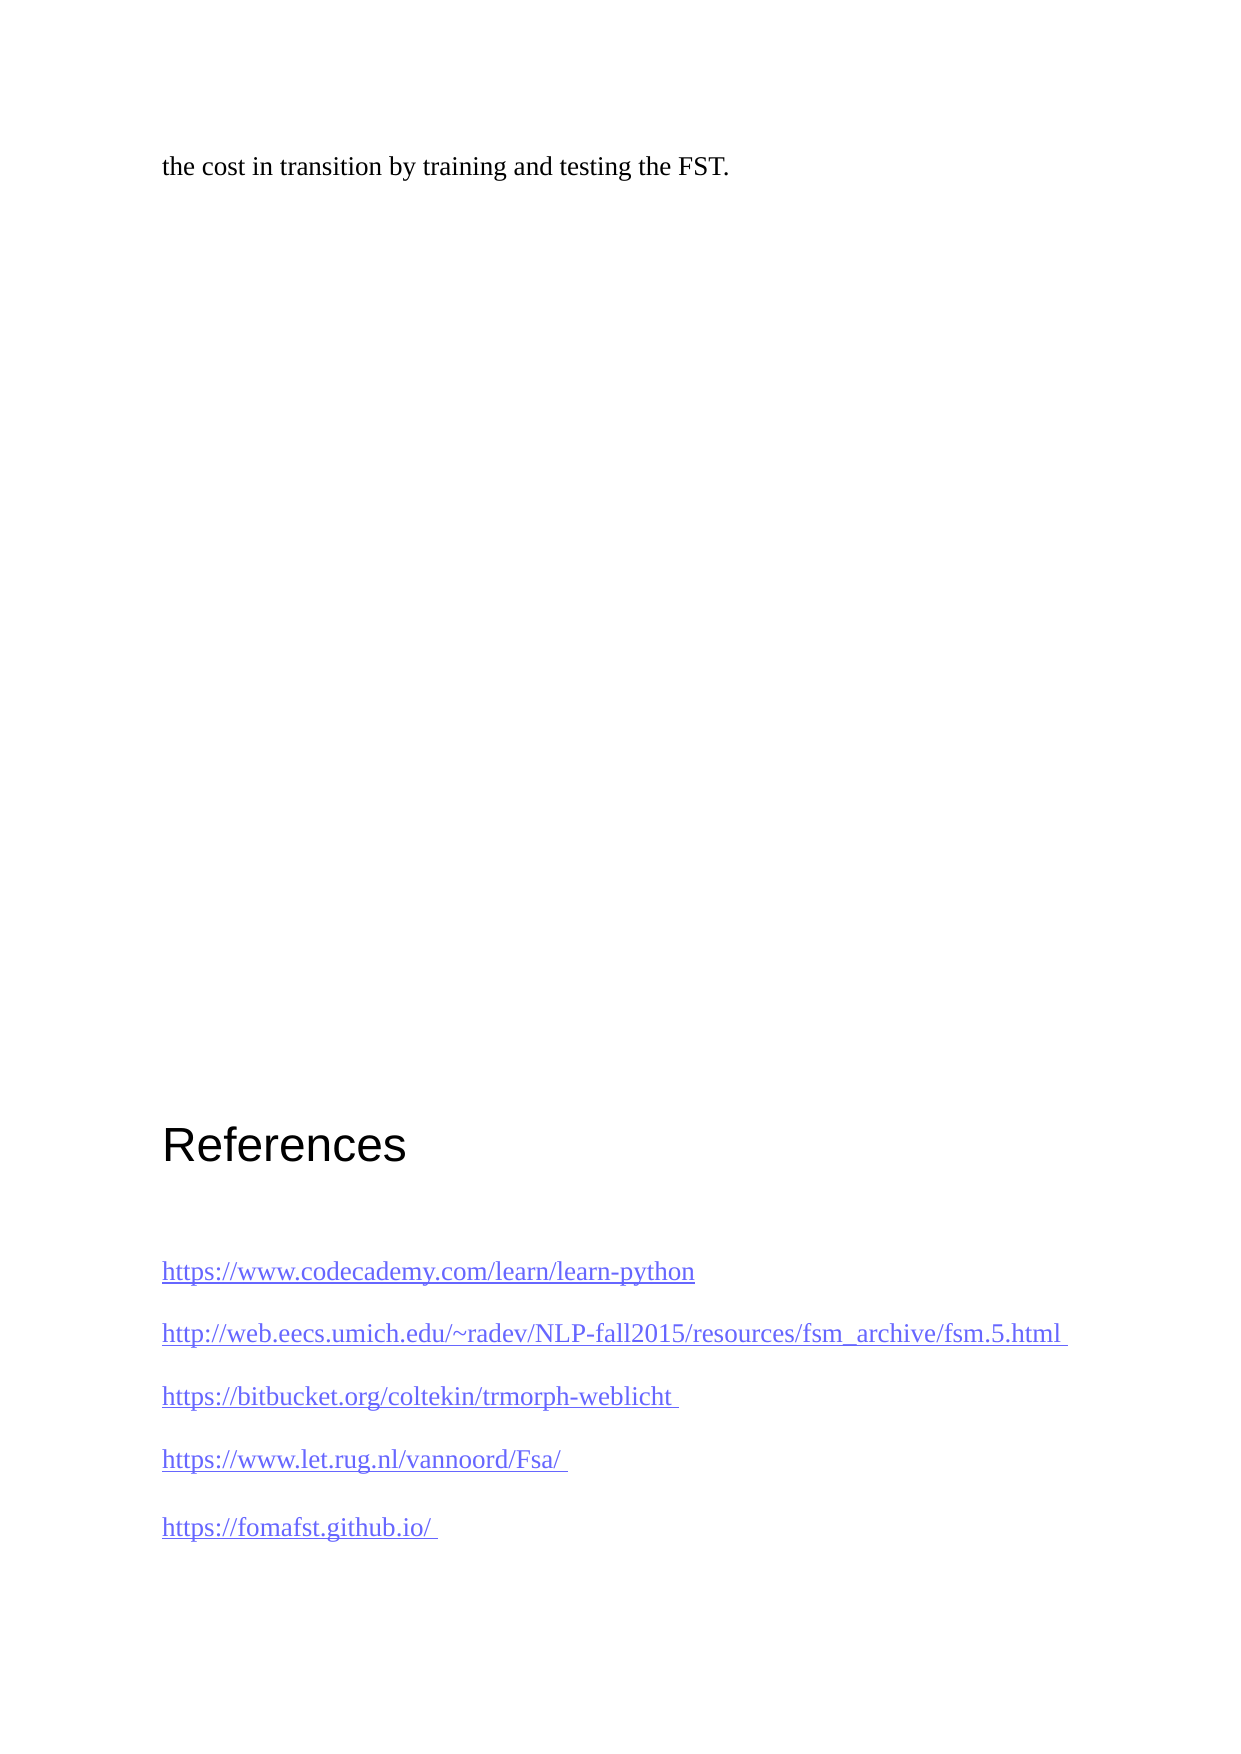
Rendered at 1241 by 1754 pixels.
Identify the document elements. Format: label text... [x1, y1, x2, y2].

text the cost in transition by training and testing the FST. [162, 150, 1078, 181]
text https://www.let.rug.nl/vannoord/Fsa/ [162, 1442, 1078, 1476]
text https://fomafst.github.io/ [162, 1509, 1078, 1543]
text https://www.codecademy.com/learn/learn-python [162, 1255, 1078, 1286]
text http://web.eecs.umich.edu/~radev/NLP-fall2015/resources/fsm_archive/fsm.5.html [162, 1317, 1078, 1349]
text References [162, 1116, 1078, 1171]
text https://bitbucket.org/coltekin/trmorph-weblicht [162, 1380, 1078, 1411]
